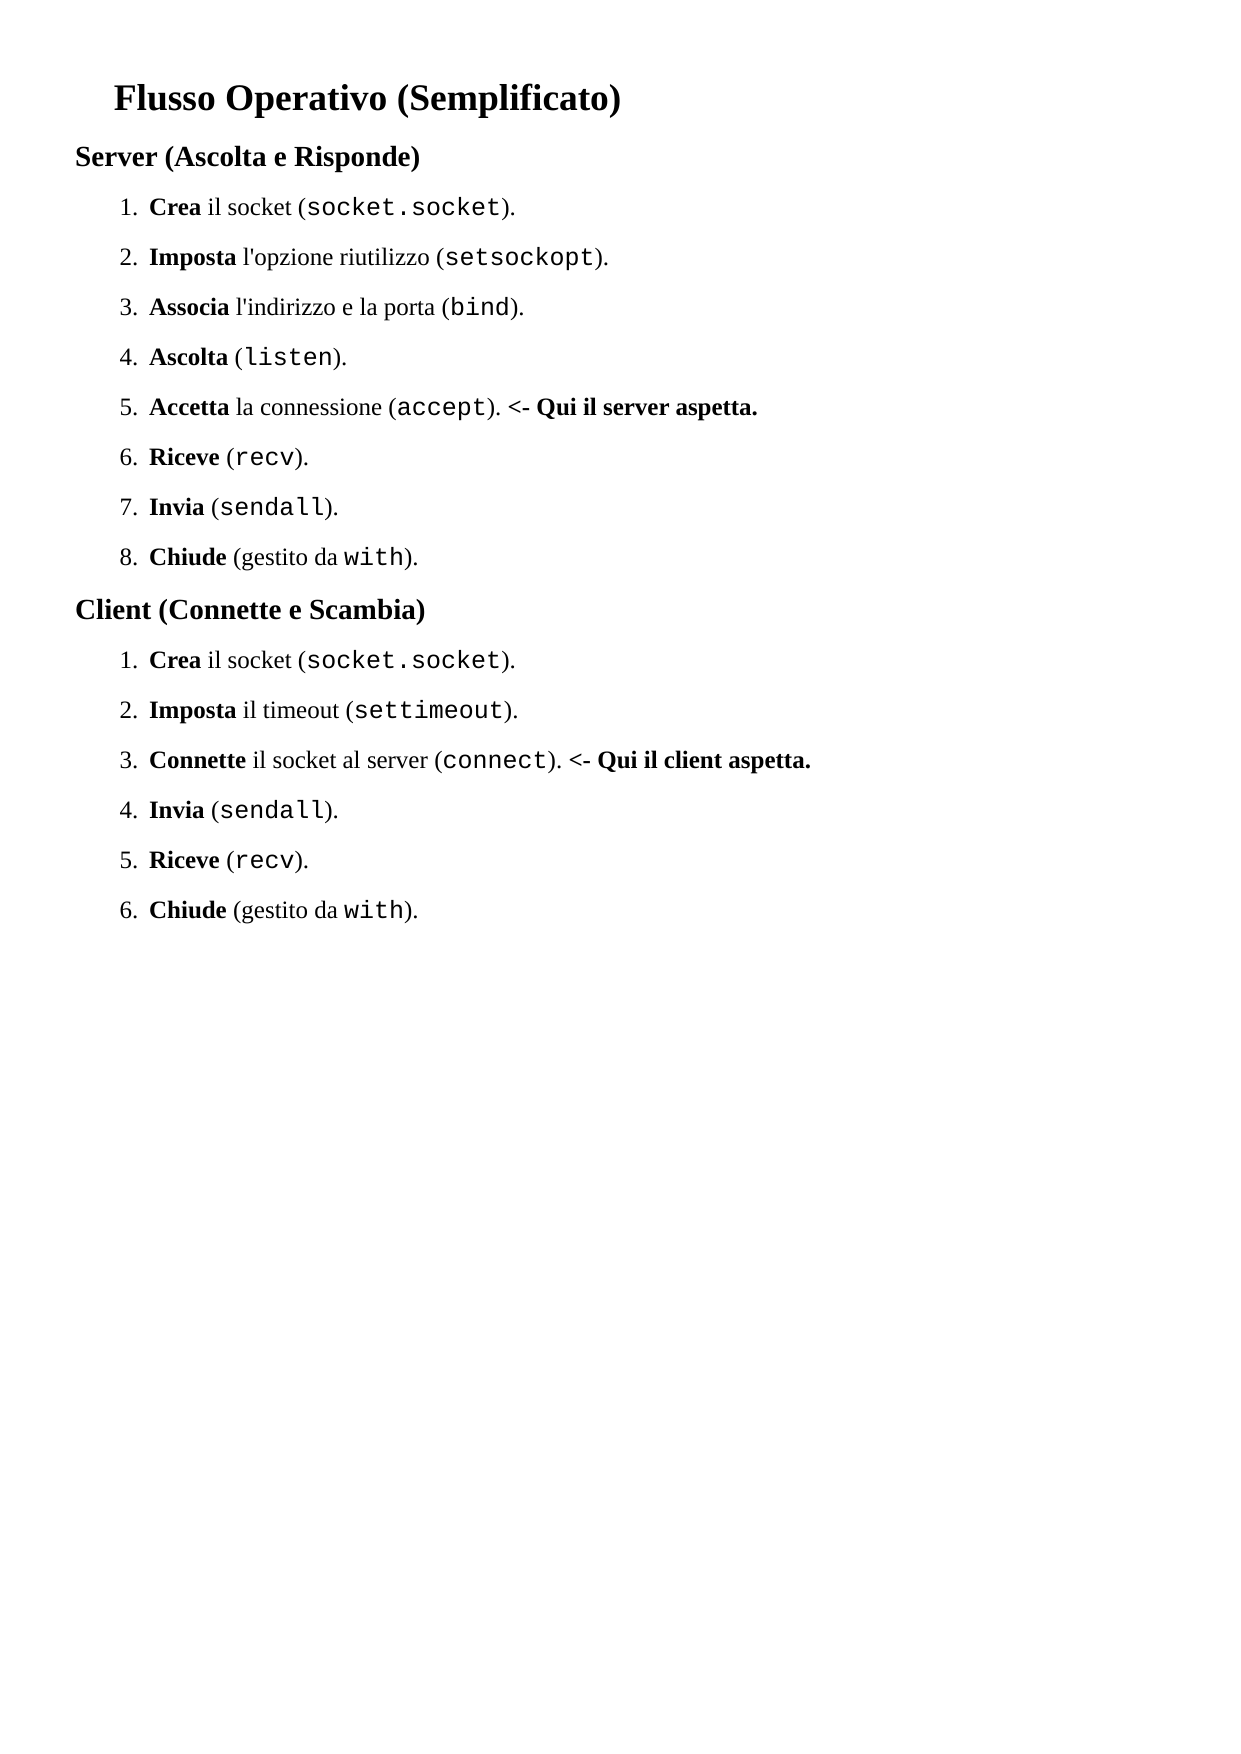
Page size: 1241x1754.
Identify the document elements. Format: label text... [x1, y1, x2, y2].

list Ascolta (listen). [119, 342, 1165, 373]
list Invia (sendall). [119, 492, 1165, 523]
list Chiude (gestito da with). [119, 895, 1165, 926]
list Chiude (gestito da with). [119, 542, 1165, 573]
list Accetta la connessione (accept). <- Qui il server aspetta. [119, 392, 1165, 423]
list Imposta l'opzione riutilizzo (setsockopt). [119, 242, 1165, 273]
list Associa l'indirizzo e la porta (bind). [119, 292, 1165, 323]
list Riceve (recv). [119, 845, 1165, 876]
list Crea il socket (socket.socket). [119, 192, 1165, 223]
list Invia (sendall). [119, 795, 1165, 826]
list Imposta il timeout (settimeout). [119, 695, 1165, 726]
subtitle Server (Ascolta e Risponde) [75, 139, 1165, 173]
list Connette il socket al server (connect). <- Qui il client aspetta. [119, 745, 1165, 776]
list Crea il socket (socket.socket). [119, 645, 1165, 676]
subtitle 📝 Flusso Operativo (Semplificato) [75, 75, 1165, 118]
subtitle Client (Connette e Scambia) [75, 592, 1165, 626]
list Riceve (recv). [119, 442, 1165, 473]
